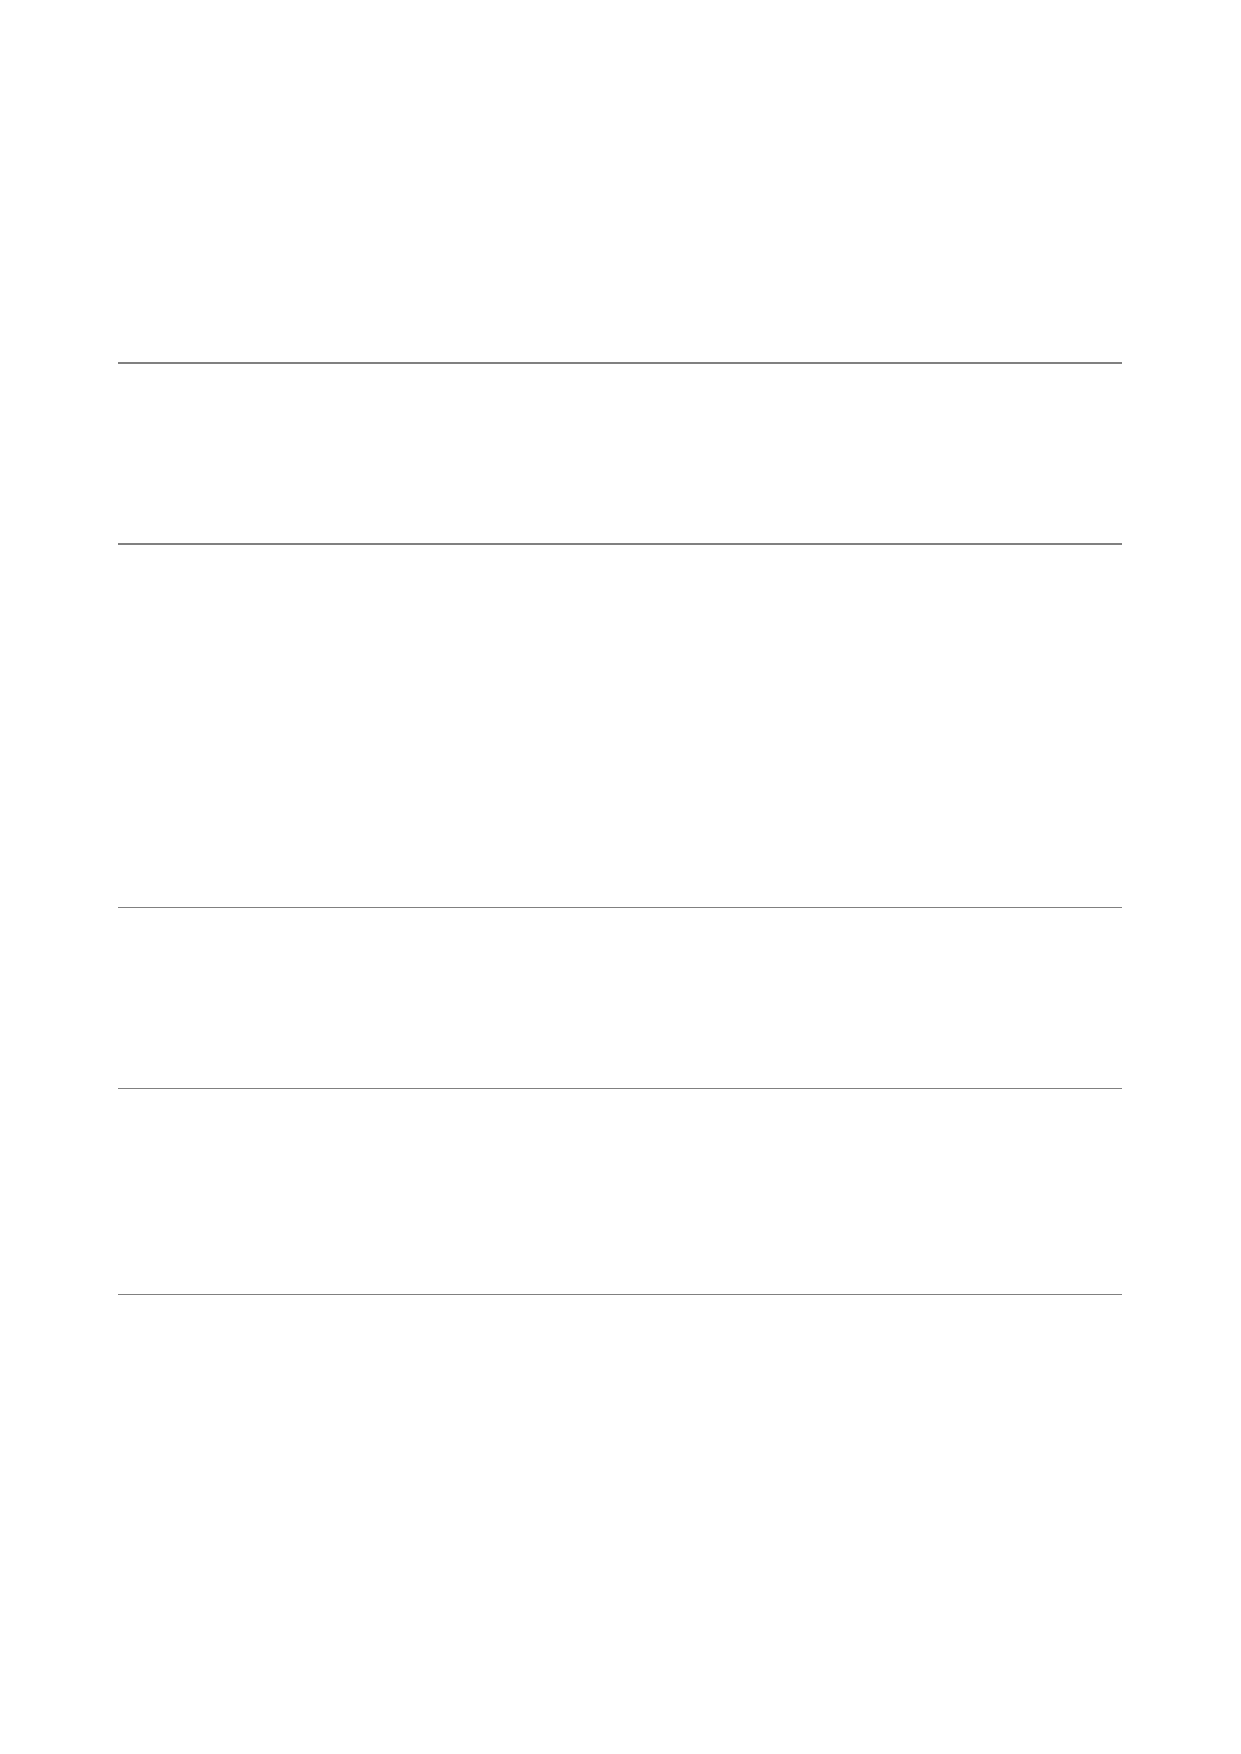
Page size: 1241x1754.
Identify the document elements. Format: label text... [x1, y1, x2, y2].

text try { [118, 1417, 1122, 1440]
text console.log("finally"); [118, 1542, 1122, 1566]
text finally — это «гарантированный финал» [177, 468, 1063, 499]
text } [118, 221, 1122, 245]
text function test() { [118, 1375, 1122, 1398]
list выполняется даже при return и throw [162, 699, 1122, 730]
subtitle Одна фраза для запоминания [118, 957, 1122, 1001]
list не отменяет ошибки [162, 845, 1122, 873]
text 👉 return не выходит из функции мгновенно Перед выходом JavaScript обязан выполнить finally [118, 1194, 1122, 1260]
subtitle Короткий ответ [118, 1138, 1122, 1182]
text finally — это код, который обязан выполниться при любом исходе [177, 1013, 1063, 1044]
text let x = 5; [118, 197, 1122, 221]
list finally выполняется всегда [162, 649, 1122, 680]
text try { [118, 174, 1122, 197]
list не ловит ошибки [162, 797, 1122, 826]
text } [118, 1584, 1122, 1607]
subtitle 10. Самая важная мысль [118, 413, 1122, 456]
list нужен для «уборки» [162, 749, 1122, 778]
subtitle Короткий конспект [118, 594, 1122, 637]
text } finally { [118, 1500, 1122, 1524]
subtitle Самый простой пример [118, 1311, 1122, 1354]
text Поэтому переменные объявляют до try, если они нужны позже. [118, 298, 1122, 329]
text return 1; [118, 1458, 1122, 1482]
text console.log(x); // ❌ ошибка [118, 245, 1122, 268]
subtitle 9. Область видимости переменных [118, 118, 1122, 161]
